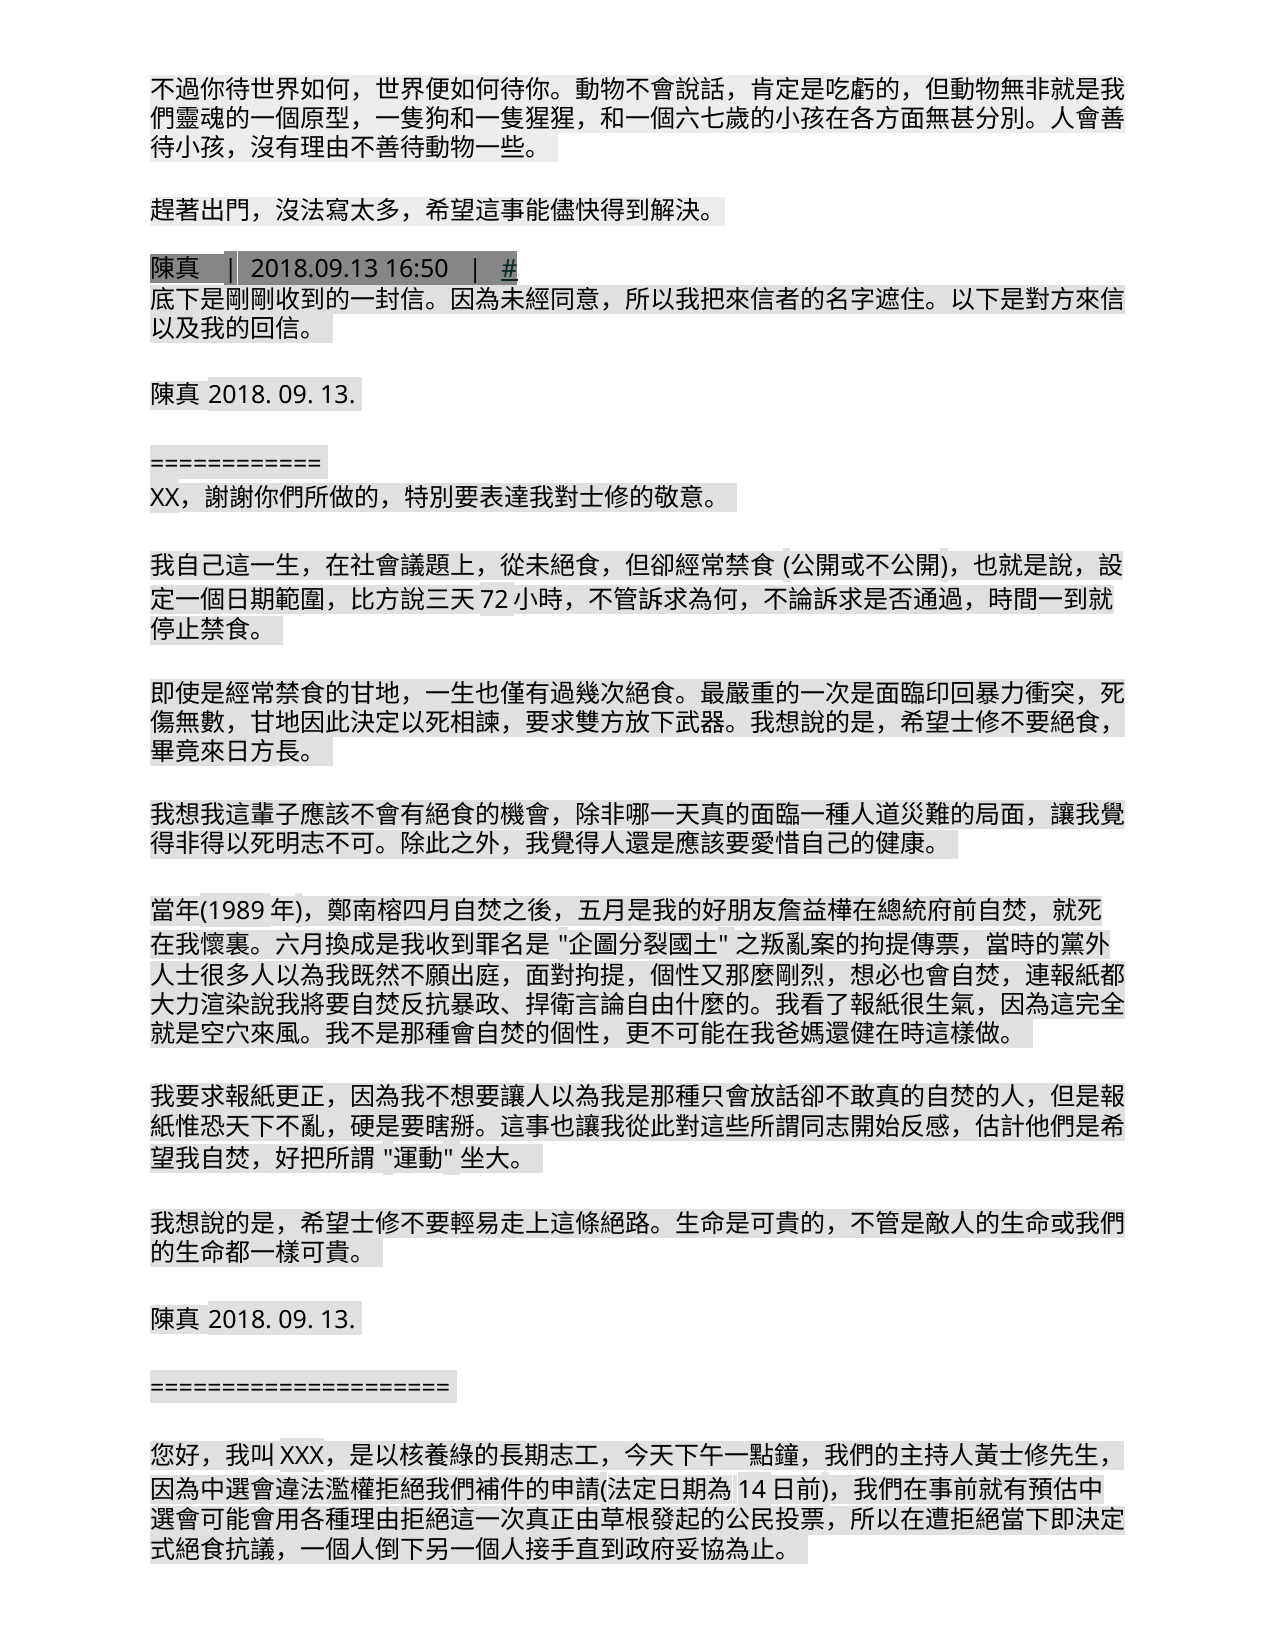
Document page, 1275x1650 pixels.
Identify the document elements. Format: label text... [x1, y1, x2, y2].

text 底下是剛剛收到的一封信。因為未經同意，所以我把來信者的名字遮住。以下是對方來信以及我的回信。 陳真 2018. 09. 13. ============ XX，謝謝你們所做的，特別要表達我對士修的敬意。 我自己這一生，在社會議題上，從未絕食，但卻經常禁食 (公開或不公開)，也就是說，設定一個日期範圍，比方說三天72小時，不管訴求為何，不論訴求是否通過，時間一到就停止禁食。 即使是經常禁食的甘地，一生也僅有過幾次絕食。最嚴重的一次是面臨印回暴力衝突，死傷無數，甘地因此決定以死相諫，要求雙方放下武器。我想說的是，希望士修不要絕食，畢竟來日方長。 我想我這輩子應該不會有絕食的機會，除非哪一天真的面臨一種人道災難的局面，讓我覺得非得以死明志不可。除此之外，我覺得人還是應該要愛惜自己的健康。 當年(1989年)，鄭南榕四月自焚之後，五月是我的好朋友詹益樺在總統府前自焚，就死在我懷裏。六月換成是我收到罪名是 "企圖分裂國土" 之叛亂案的拘提傳票，當時的黨外人士很多人以為我既然不願出庭，面對拘提，個性又那麼剛烈，想必也會自焚，連報紙都大力渲染說我將要自焚反抗暴政、捍衛言論自由什麼的。我看了報紙很生氣，因為這完全就是空穴來風。我不是那種會自焚的個性，更不可能在我爸媽還健在時這樣做。 我要求報紙更正，因為我不想要讓人以為我是那種只會放話卻不敢真的自焚的人，但是報紙惟恐天下不亂，硬是要瞎掰。這事也讓我從此對這些所謂同志開始反感，估計他們是希望我自焚，好把所謂 "運動" 坐大。 我想說的是，希望士修不要輕易走上這條絕路。生命是可貴的，不管是敵人的生命或我們的生命都一樣可貴。 陳真 2018. 09. 13. ===================== 您好，我叫XXX，是以核養綠的長期志工，今天下午一點鐘，我們的主持人黃士修先生，因為中選會違法濫權拒絕我們補件的申請(法定日期為14日前)，我們在事前就有預估中選會可能會用各種理由拒絕這一次真正由草根發起的公民投票，所以在遭拒絕當下即決定式絕食抗議，一個人倒下另一個人接手直到政府妥協為止。 在這之前我曾經寫信給林義雄先生邀請他支持他一生念茲在茲的核四公投，不論支持與否都讓這個公投能夠真正的交給全民決定，但林先生完全不予回應，所以我有個不情之請，因為我知道陳醫生是支持核四公投的， 所以請陳真醫生能夠以任何一種方式聲援我們。 XXX頓首。 以下為黃士修今天的發言： 各位朋友，我是以核養綠公投領銜人黃士修，從此刻起，我在中選會前絕食靜坐抗議。 9月12日下午，中選會電話同意我們再次送件。13日中午，我們在門口受到大批警力包圍，中選會突然變卦拒收。 我們拿出白紙黑字的公民投票法、公民投票法施行細則、行政程序法，指出中選會公然違法，官員不斷跳針迴避問題，並堅持拒收。 中選會官員在媒體鏡頭前更指稱，陳英鈐主委沒有宣稱9月6日是最後期限，要我們去問記者為何報導假新聞。 現在的中選會，不但是法律審查機關，還是新聞審查機構。即將主辦年底全國選舉的單位，竟然已經成為極權政府的鷹犬！ 今天我們一行人，只是十來個無黨無派的年輕人，肩膀上背負著幾十萬份信任和責任，堅持民主法治。 我們曾經聽說，中選會可能會耍小手段，一個月之後偷偷在數字上動手腳，搓掉這個公投不綁大選。我們來到這裡，受到殘酷的對待，不幸印證我們的最糟猜想。 我坐在這裡絕食抗議，不是為了自己，甚至不是為了以核養綠公投，而是無法容忍對民主法治的侵犯，無法容忍少數威權摧毀下一代的未來。 黃士修，原本就是半死之人，爛命一條，不足為惜。我會每小時開一次直播，講一個故事或八卦。第一個故事就是，民主聖人已死，林義雄做不到的事，我來替他做。 我們呼籲，今日下午5點之前，請中選會陳朝建副主委出面依法收件，維護自己的一生清譽，不要屈服於陳英鈐主委的淫威。 看到這個訊息的人，請到徐州路中選會正門口來。帶著一本書來，坐下閱讀，不要為難辛苦的警察弟兄，他們也是被迫執勤。讓我們示範真正的公民運動，守護台灣僅存的民主法治。 最後，請轉告我媽，孩兒不孝，沒有照顧好自己，但我有不得不做的理由，對不起。 黃士修 2018.9.13 [150, 285, 1125, 1564]
text 陳真 | 2018.09.13 16:50 | # [150, 251, 1125, 285]
text 不過你待世界如何，世界便如何待你。動物不會說話，肯定是吃虧的，但動物無非就是我們靈魂的一個原型，一隻狗和一隻猩猩，和一個六七歲的小孩在各方面無甚分別。人會善待小孩，沒有理由不善待動物一些。 趕著出門，沒法寫太多，希望這事能儘快得到解決。 [150, 75, 1125, 226]
